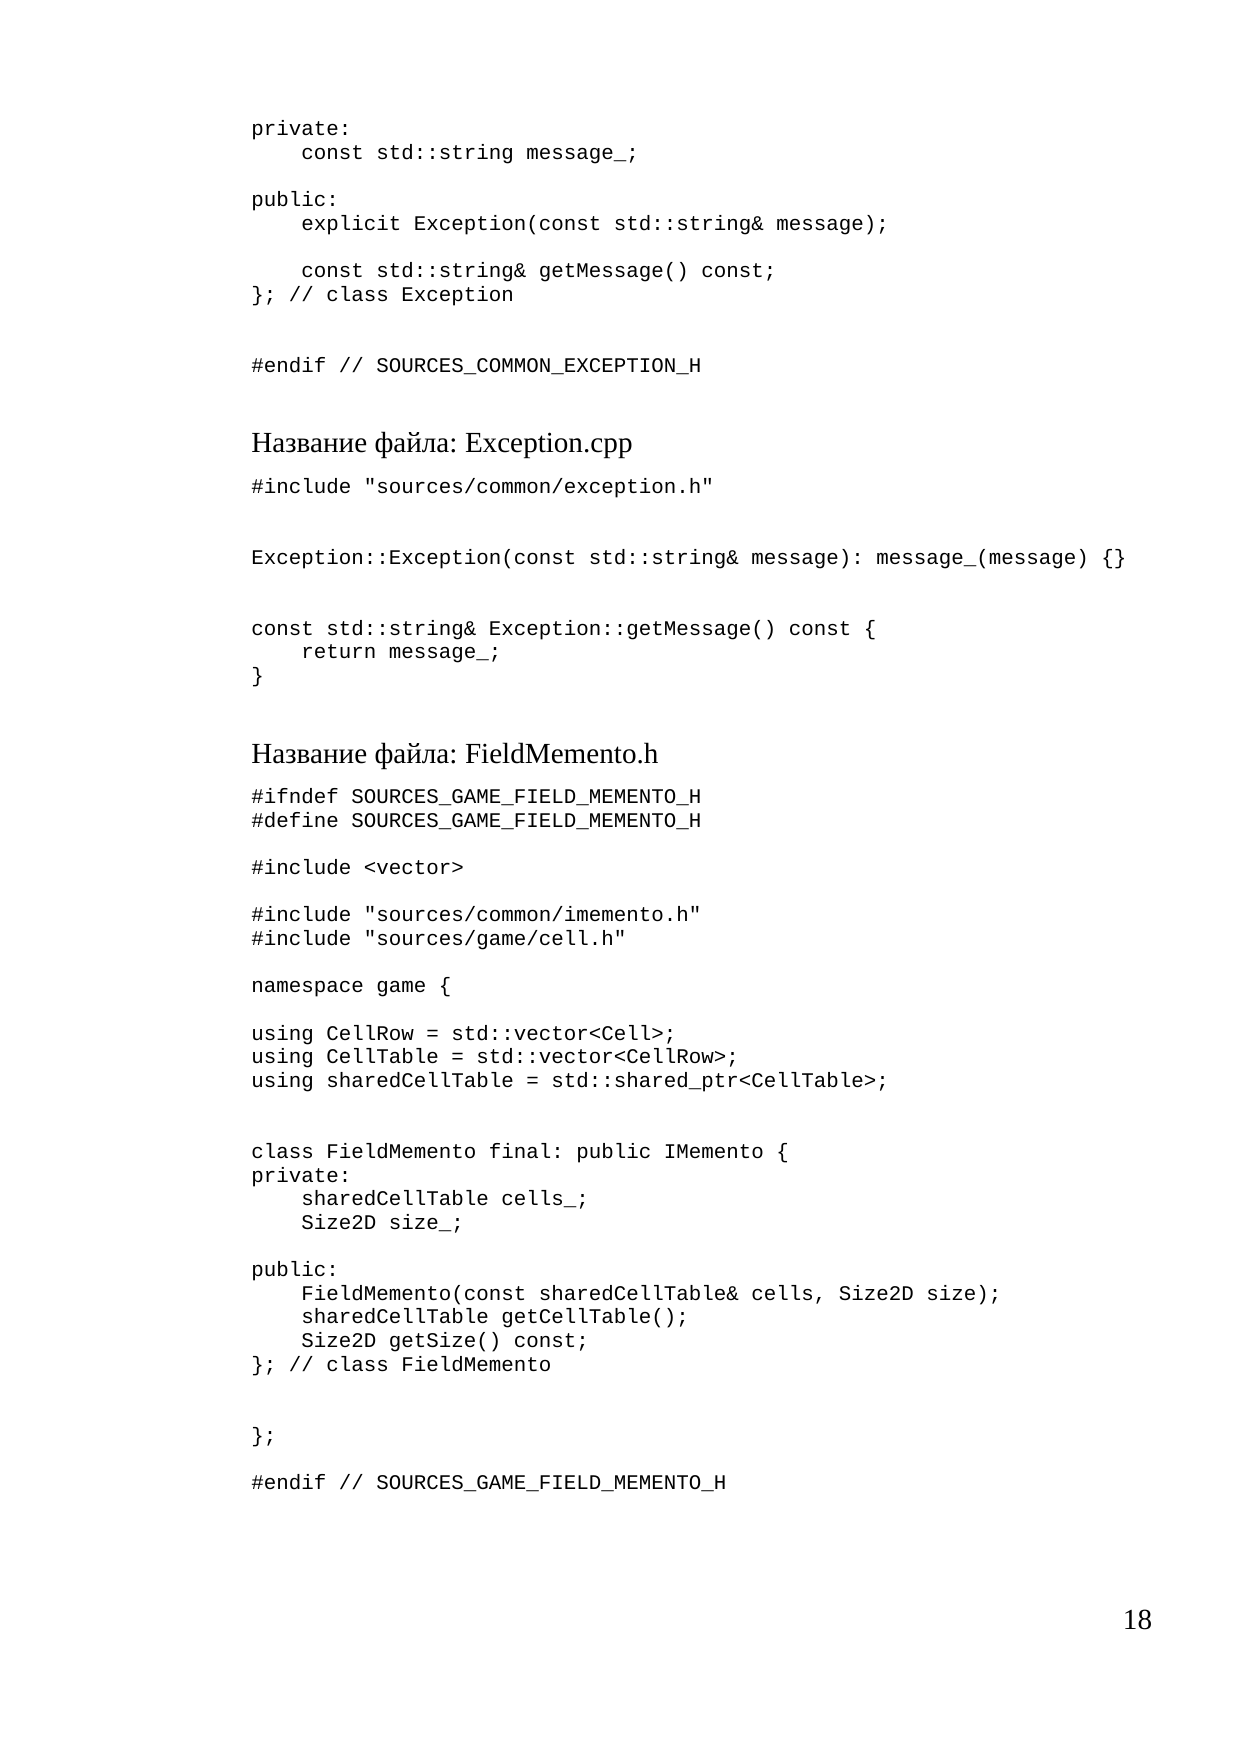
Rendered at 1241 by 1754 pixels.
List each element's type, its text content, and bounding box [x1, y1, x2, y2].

text } [177, 665, 1152, 689]
text #include "sources/common/imemento.h" [177, 904, 1152, 928]
text namespace game { [177, 975, 1152, 999]
text }; [177, 1425, 1152, 1448]
text using CellTable = std::vector<CellRow>; [177, 1046, 1152, 1070]
text sharedCellTable getCellTable(); [177, 1306, 1152, 1330]
text class FieldMemento final: public IMemento { [177, 1141, 1152, 1164]
text using CellRow = std::vector<Cell>; [177, 1023, 1152, 1046]
text const std::string message_; [177, 142, 1152, 165]
text }; // class FieldMemento [177, 1354, 1152, 1377]
text const std::string& getMessage() const; [177, 260, 1152, 284]
text private: [177, 118, 1152, 142]
text Название файла: FieldMemento.h [177, 736, 1152, 769]
text #ifndef SOURCES_GAME_FIELD_MEMENTO_H [177, 786, 1152, 810]
text sharedCellTable cells_; [177, 1188, 1152, 1212]
text return message_; [177, 641, 1152, 665]
text FieldMemento(const sharedCellTable& cells, Size2D size); [177, 1283, 1152, 1306]
text explicit Exception(const std::string& message); [177, 213, 1152, 236]
text #include "sources/game/cell.h" [177, 928, 1152, 952]
text #include <vector> [177, 857, 1152, 881]
text private: [177, 1164, 1152, 1188]
text Size2D size_; [177, 1212, 1152, 1236]
text Size2D getSize() const; [177, 1330, 1152, 1354]
text using sharedCellTable = std::shared_ptr<CellTable>; [177, 1070, 1152, 1094]
text Exception::Exception(const std::string& message): message_(message) {} [177, 547, 1152, 570]
text const std::string& Exception::getMessage() const { [177, 618, 1152, 641]
text #endif // SOURCES_COMMON_EXCEPTION_H [177, 354, 1152, 378]
text Название файла: Exception.cpp [177, 426, 1152, 459]
text #define SOURCES_GAME_FIELD_MEMENTO_H [177, 810, 1152, 833]
text }; // class Exception [177, 284, 1152, 307]
text #endif // SOURCES_GAME_FIELD_MEMENTO_H [177, 1472, 1152, 1496]
text public: [177, 1259, 1152, 1283]
text #include "sources/common/exception.h" [177, 476, 1152, 499]
text public: [177, 189, 1152, 213]
